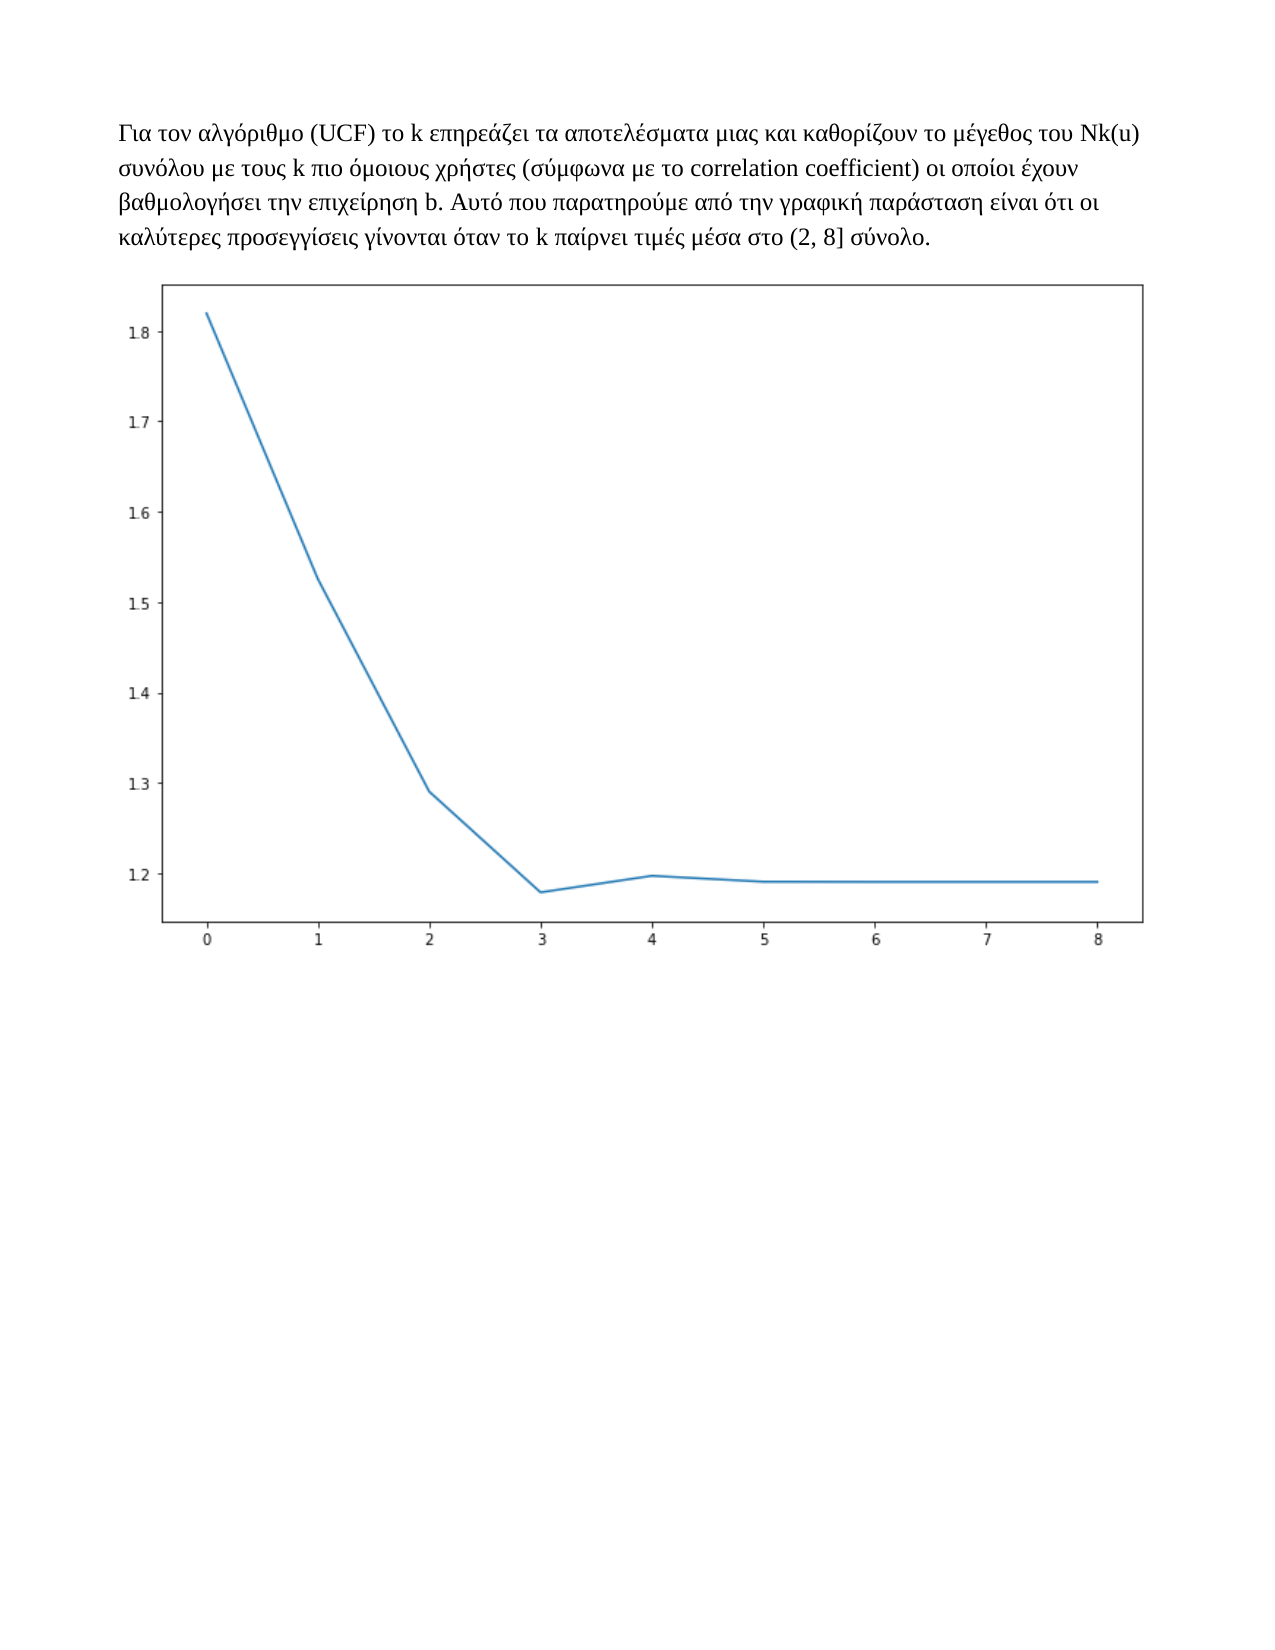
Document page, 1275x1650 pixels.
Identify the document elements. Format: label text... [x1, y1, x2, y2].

text Για τον αλγόριθμο (UCF) το k επηρεάζει τα αποτελέσματα μιας και καθορίζουν το μέγεθος του Nk(u) συνόλου με τους k πιο όμοιους χρήστες (σύμφωνα με το correlation coefficient) οι οποίοι έχουν βαθμολογήσει την επιχείρηση b. Αυτό που παρατηρούμε από την γραφική παράσταση είναι ότι οι καλύτερες προσεγγίσεις γίνονται όταν το k παίρνει τιμές μέσα στο (2, 8] σύνολο. [118, 118, 1157, 250]
picture [118, 270, 1157, 957]
